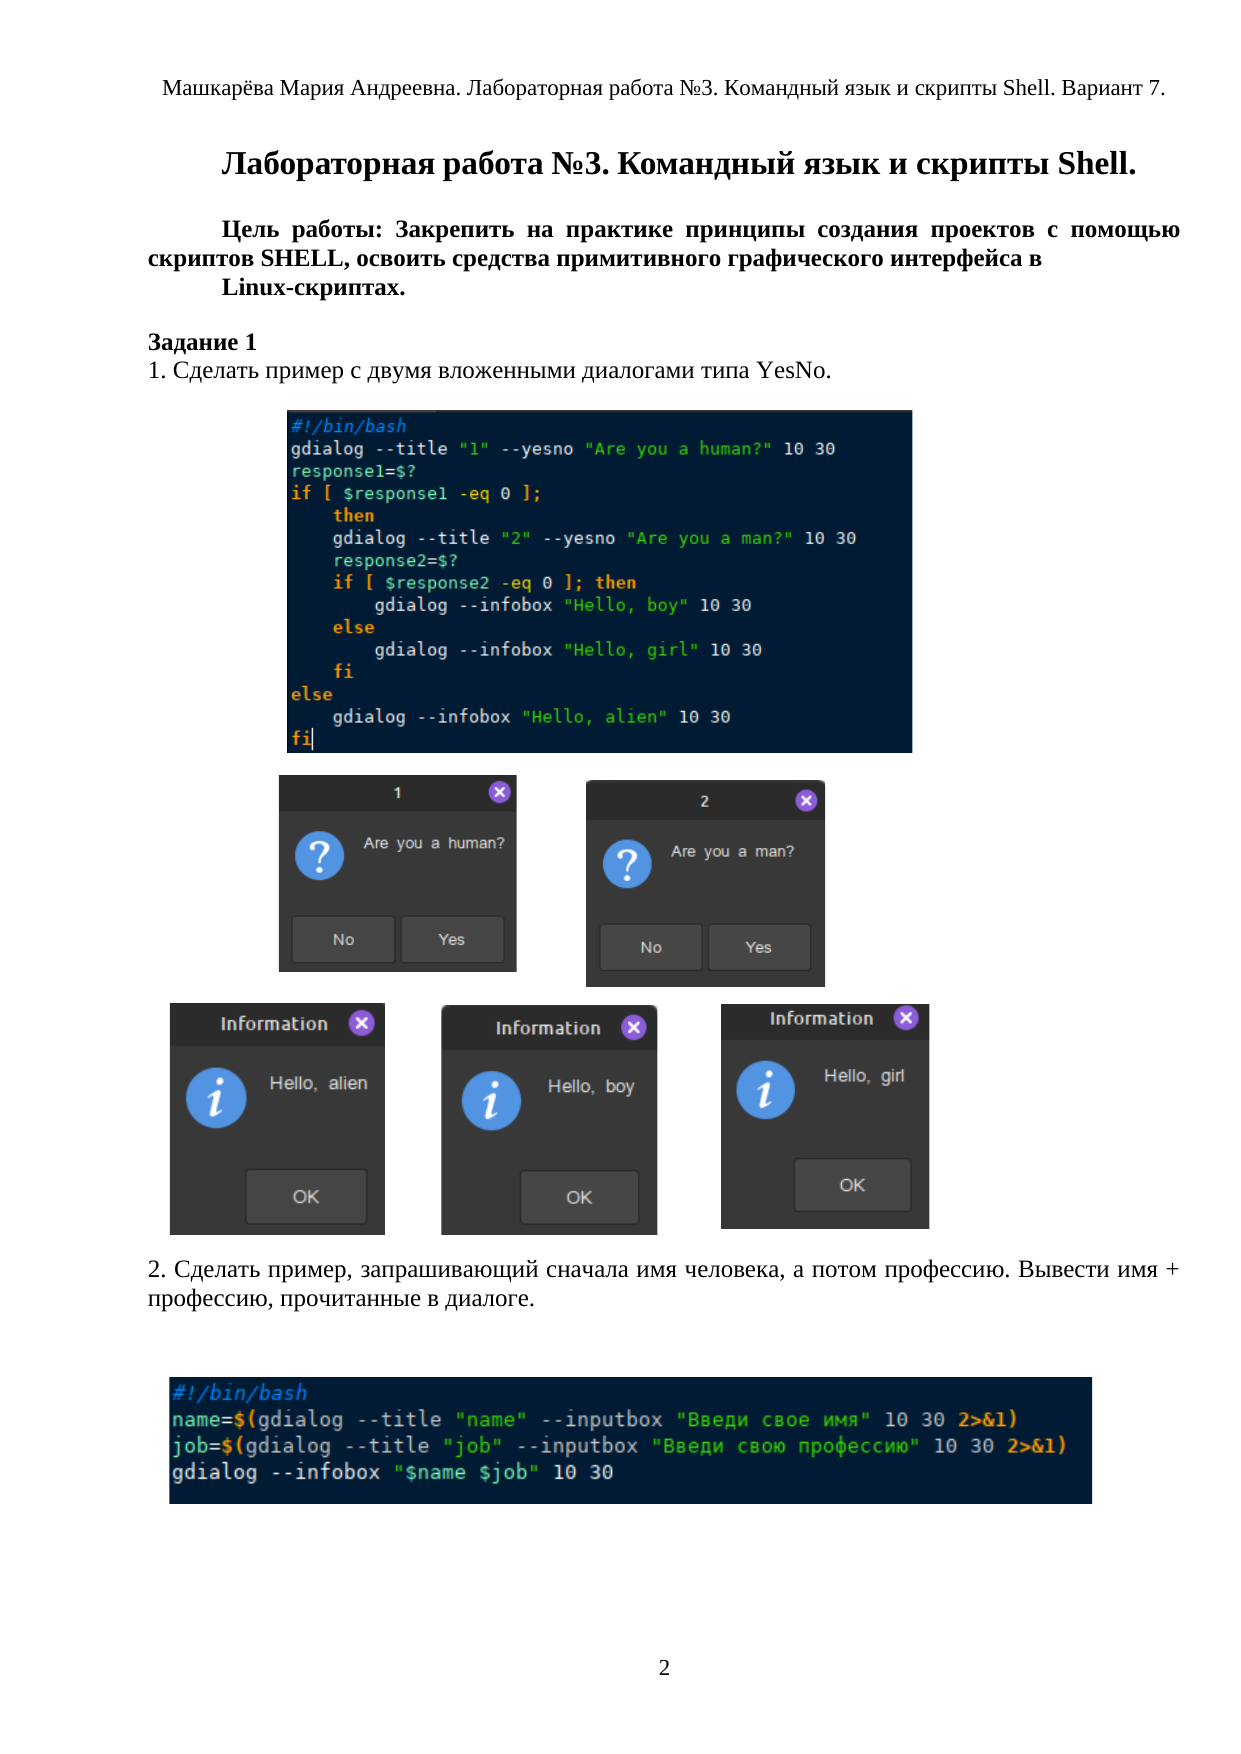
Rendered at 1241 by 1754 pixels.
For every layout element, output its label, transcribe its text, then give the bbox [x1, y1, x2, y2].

text 1. Сделать пример с двумя вложенными диалогами типа YesNo. [148, 355, 1181, 384]
text Linux-скриптах. [148, 272, 1181, 300]
text Задание 1 [148, 327, 1181, 355]
picture [721, 1004, 930, 1229]
picture [287, 410, 913, 753]
picture [169, 1377, 1093, 1504]
picture [169, 1003, 385, 1235]
picture [278, 775, 517, 972]
subtitle Лабораторная работа №3. Командный язык и скрипты Shell. [148, 143, 1181, 181]
text 2. Сделать пример, запрашивающий сначала имя человека, а потом профессию. Вывести имя + профессию, прочитанные в диалоге. [148, 1254, 1181, 1311]
text Цель работы: Закрепить на практике принципы создания проектов с помощью скриптов SHELL, освоить средства примитивного графического интерфейса в [148, 214, 1181, 272]
picture [441, 1005, 658, 1235]
picture [586, 780, 826, 987]
